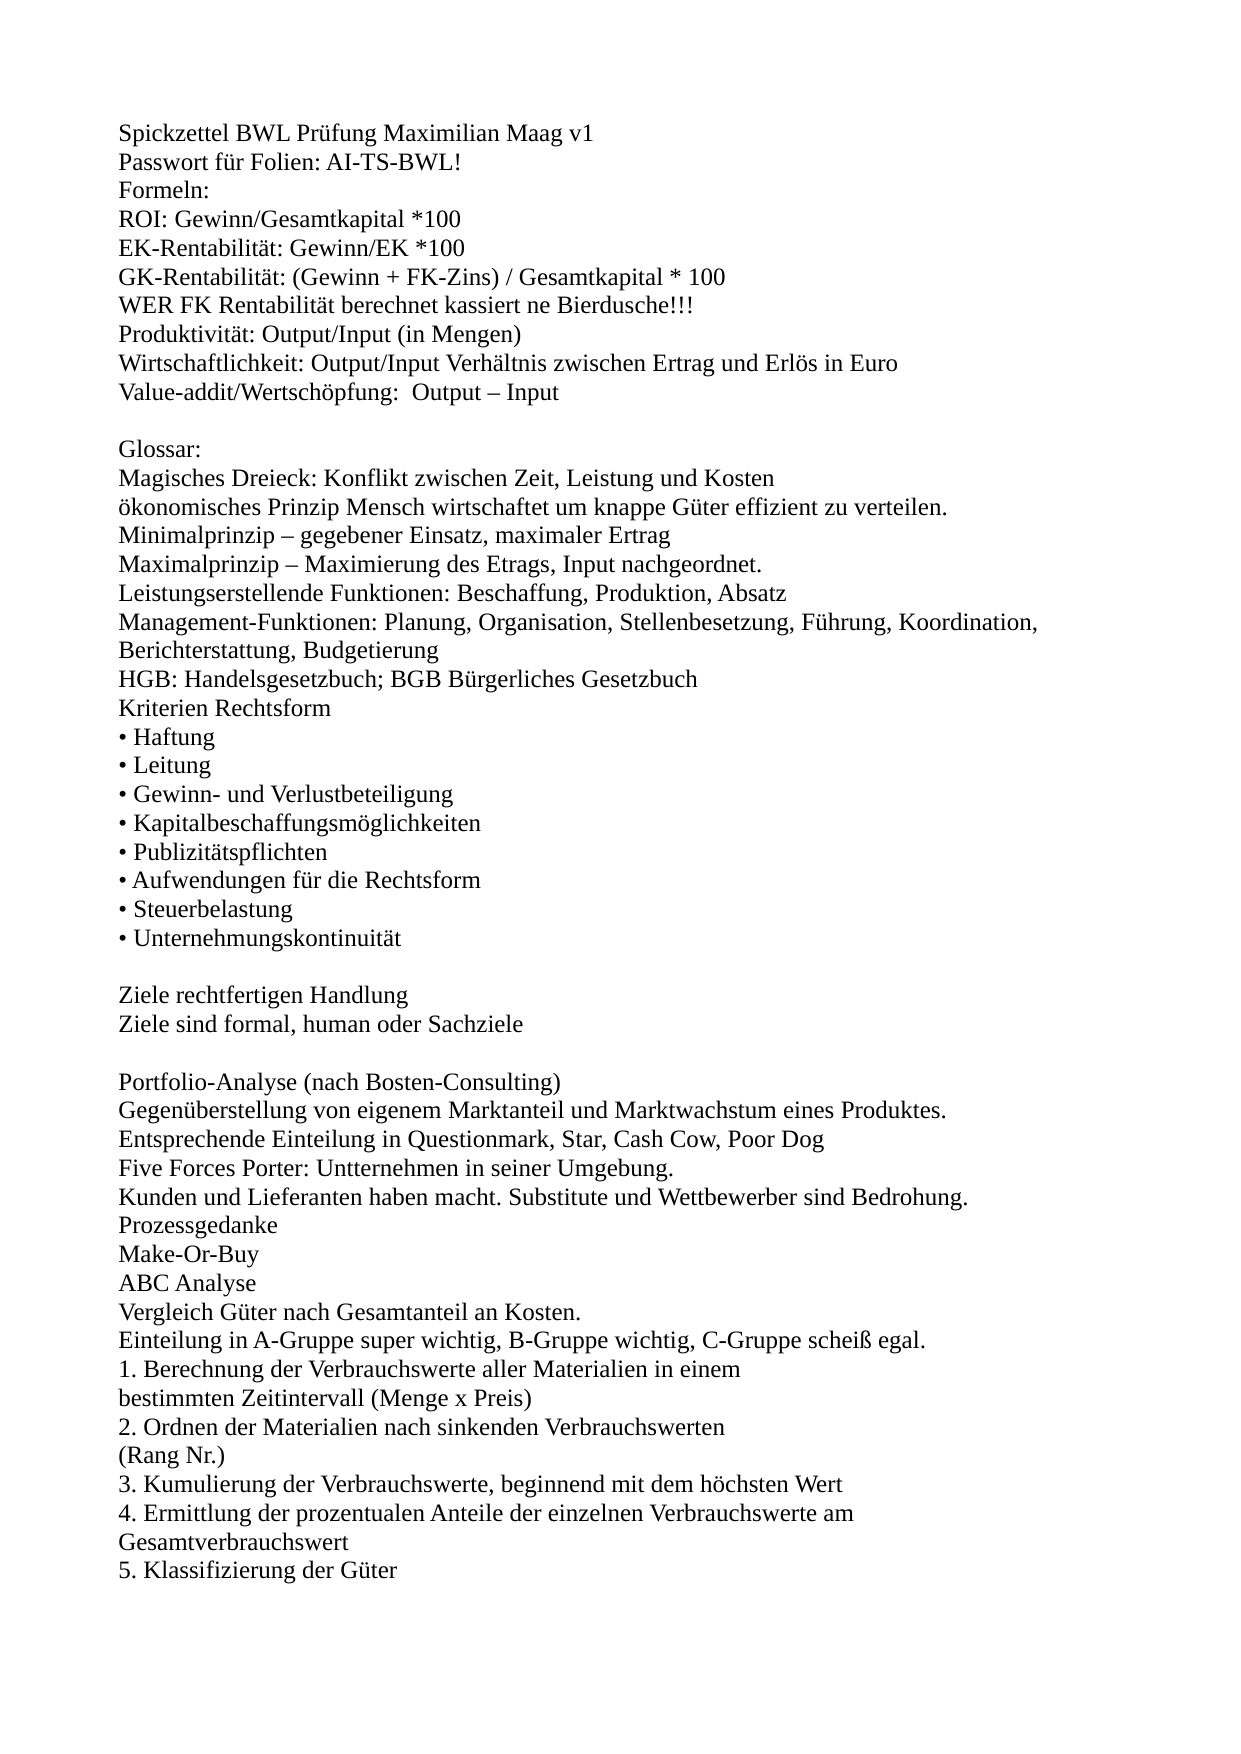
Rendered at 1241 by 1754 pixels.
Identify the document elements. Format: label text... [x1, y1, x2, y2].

text Prozessgedanke [118, 1211, 1122, 1239]
text • Unternehmungskontinuität [118, 923, 1122, 952]
text Ziele rechtfertigen Handlung [118, 981, 1122, 1009]
text Leistungserstellende Funktionen: Beschaffung, Produktion, Absatz [118, 578, 1122, 607]
text Produktivität: Output/Input (in Mengen) [118, 319, 1122, 348]
text • Steuerbelastung [118, 894, 1122, 923]
text Magisches Dreieck: Konflikt zwischen Zeit, Leistung und Kosten [118, 463, 1122, 492]
text • Haftung [118, 722, 1122, 751]
text Wirtschaftlichkeit: Output/Input Verhältnis zwischen Ertrag und Erlös in Euro [118, 348, 1122, 377]
text ökonomisches Prinzip Mensch wirtschaftet um knappe Güter effizient zu verteilen. [118, 492, 1122, 521]
text EK-Rentabilität: Gewinn/EK *100 [118, 233, 1122, 262]
text • Aufwendungen für die Rechtsform [118, 866, 1122, 894]
text Kriterien Rechtsform [118, 693, 1122, 722]
text • Leitung [118, 751, 1122, 779]
text Minimalprinzip – gegebener Einsatz, maximaler Ertrag [118, 521, 1122, 549]
text Passwort für Folien: AI-TS-BWL! [118, 147, 1122, 176]
text Make-Or-Buy [118, 1239, 1122, 1268]
text bestimmten Zeitintervall (Menge x Preis) [118, 1383, 1122, 1412]
text • Kapitalbeschaffungsmöglichkeiten [118, 808, 1122, 837]
text Gesamtverbrauchswert [118, 1527, 1122, 1556]
text Entsprechende Einteilung in Questionmark, Star, Cash Cow, Poor Dog [118, 1124, 1122, 1153]
text Gegenüberstellung von eigenem Marktanteil und Marktwachstum eines Produktes. [118, 1096, 1122, 1124]
text • Gewinn- und Verlustbeteiligung [118, 779, 1122, 808]
text (Rang Nr.) [118, 1441, 1122, 1469]
text 4. Ermittlung der prozentualen Anteile der einzelnen Verbrauchswerte am [118, 1498, 1122, 1527]
text Kunden und Lieferanten haben macht. Substitute und Wettbewerber sind Bedrohung. [118, 1182, 1122, 1211]
text ABC Analyse [118, 1268, 1122, 1297]
text HGB: Handelsgesetzbuch; BGB Bürgerliches Gesetzbuch [118, 664, 1122, 693]
text 2. Ordnen der Materialien nach sinkenden Verbrauchswerten [118, 1412, 1122, 1441]
text Maximalprinzip – Maximierung des Etrags, Input nachgeordnet. [118, 549, 1122, 578]
text 3. Kumulierung der Verbrauchswerte, beginnend mit dem höchsten Wert [118, 1469, 1122, 1498]
text Value-addit/Wertschöpfung: Output – Input [118, 377, 1122, 406]
text Vergleich Güter nach Gesamtanteil an Kosten. [118, 1297, 1122, 1326]
text Ziele sind formal, human oder Sachziele [118, 1009, 1122, 1038]
text 1. Berechnung der Verbrauchswerte aller Materialien in einem [118, 1354, 1122, 1383]
text ROI: Gewinn/Gesamtkapital *100 [118, 204, 1122, 233]
text Management-Funktionen: Planung, Organisation, Stellenbesetzung, Führung, Koordination, Berichterstattung, Budgetierung [118, 607, 1122, 664]
text Einteilung in A-Gruppe super wichtig, B-Gruppe wichtig, C-Gruppe scheiß egal. [118, 1326, 1122, 1354]
text Five Forces Porter: Untternehmen in seiner Umgebung. [118, 1153, 1122, 1182]
text Spickzettel BWL Prüfung Maximilian Maag v1 [118, 118, 1122, 147]
text • Publizitätspflichten [118, 837, 1122, 866]
text Glossar: [118, 434, 1122, 463]
text 5. Klassifizierung der Güter [118, 1556, 1122, 1584]
text GK-Rentabilität: (Gewinn + FK-Zins) / Gesamtkapital * 100 [118, 262, 1122, 291]
text WER FK Rentabilität berechnet kassiert ne Bierdusche!!! [118, 291, 1122, 319]
text Portfolio-Analyse (nach Bosten-Consulting) [118, 1067, 1122, 1096]
text Formeln: [118, 176, 1122, 204]
